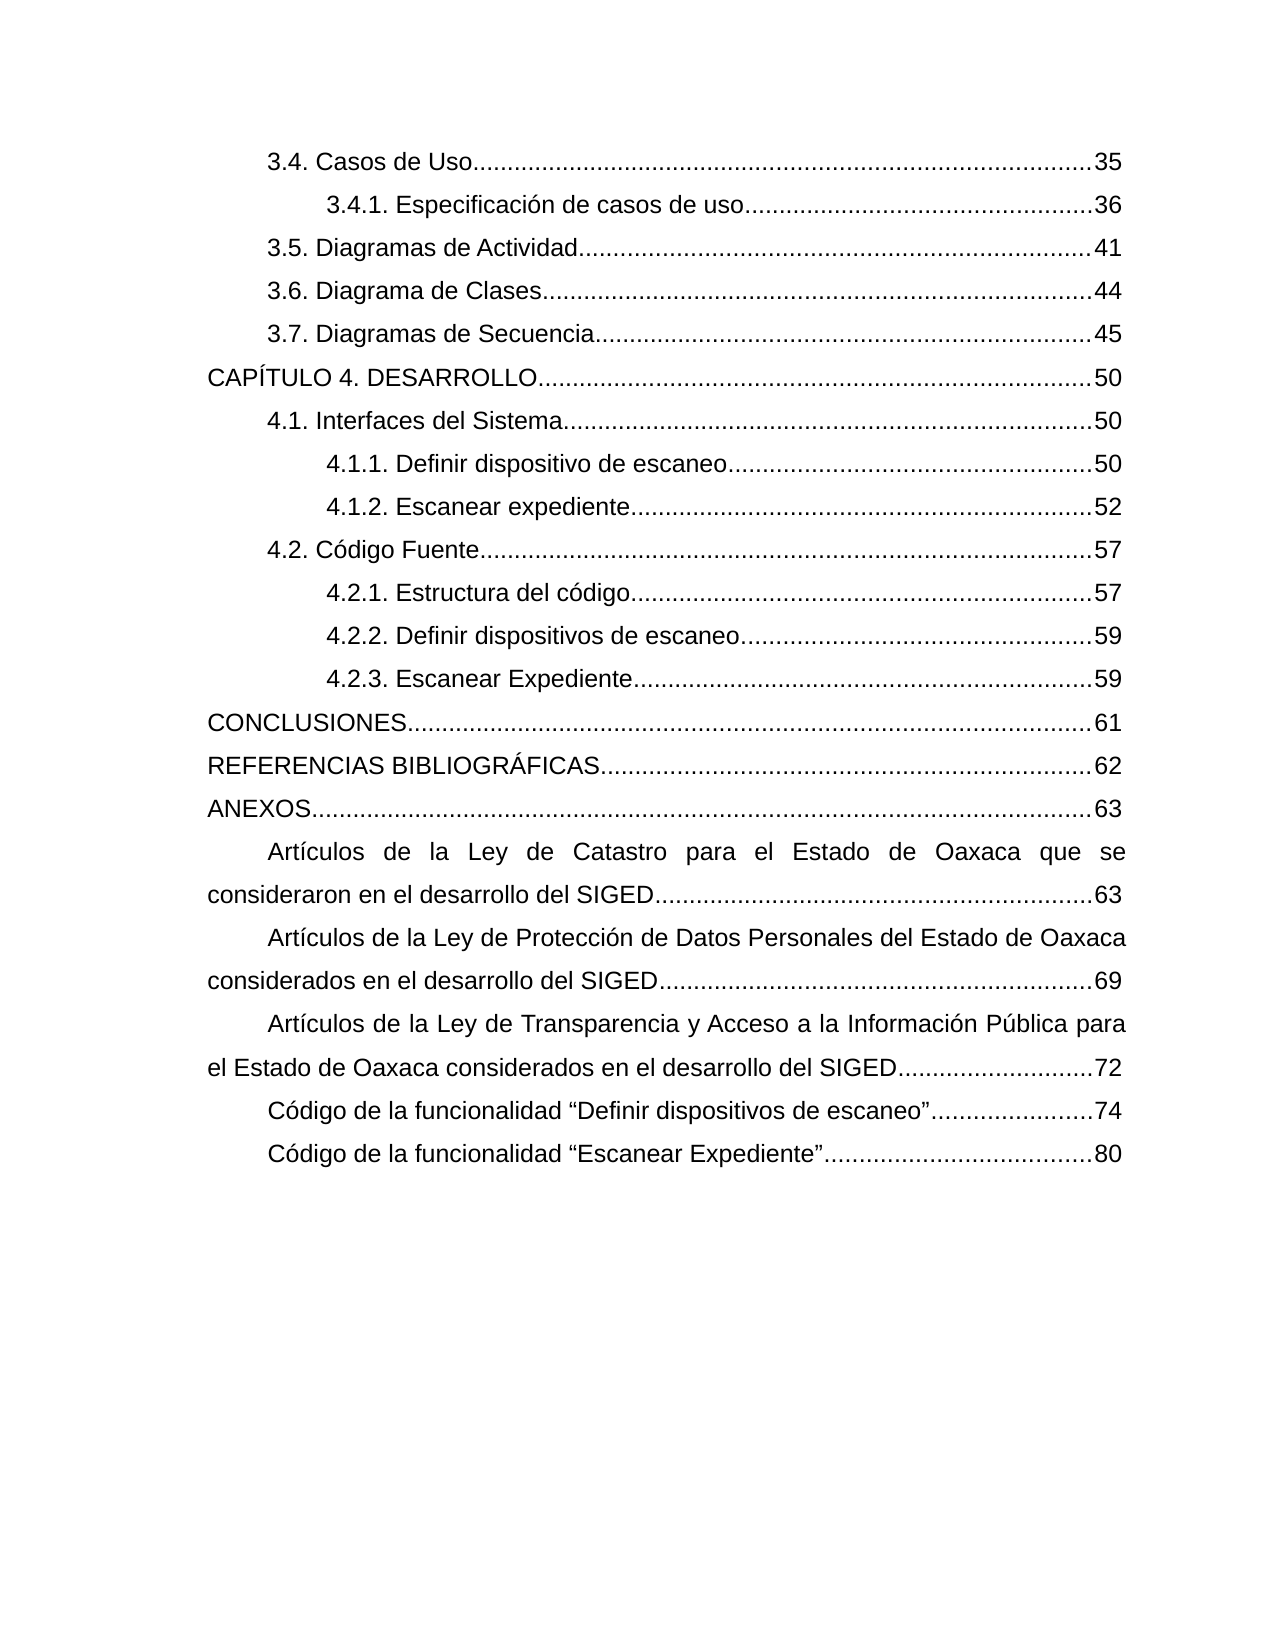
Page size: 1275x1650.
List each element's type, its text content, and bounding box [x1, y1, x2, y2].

text 3.4. Casos de Uso 35 [207, 147, 1128, 176]
text 4.2.1. Estructura del código 57 [207, 578, 1128, 607]
text Código de la funcionalidad “Escanear Expediente” 80 [207, 1139, 1128, 1168]
text 3.6. Diagrama de Clases 44 [207, 276, 1128, 305]
text CONCLUSIONES 61 [207, 708, 1128, 736]
text 3.5. Diagramas de Actividad 41 [207, 233, 1128, 262]
text Artículos de la Ley de Protección de Datos Personales del Estado de Oaxaca considerados en el desarrollo del SIGED 69 [207, 923, 1128, 995]
text 4.1.2. Escanear expediente 52 [207, 492, 1128, 521]
text ANEXOS 63 [207, 794, 1128, 823]
text 4.2.2. Definir dispositivos de escaneo 59 [207, 621, 1128, 650]
text Código de la funcionalidad “Definir dispositivos de escaneo” 74 [207, 1096, 1128, 1124]
text 4.1. Interfaces del Sistema 50 [207, 406, 1128, 434]
text 4.1.1. Definir dispositivo de escaneo 50 [207, 449, 1128, 478]
text 3.4.1. Especificación de casos de uso 36 [207, 190, 1128, 219]
text 3.7. Diagramas de Secuencia 45 [207, 319, 1128, 348]
text Artículos de la Ley de Transparencia y Acceso a la Información Pública para el Estado de Oaxaca considerados en el desarrollo del SIGED 72 [207, 1009, 1128, 1081]
text REFERENCIAS BIBLIOGRÁFICAS 62 [207, 751, 1128, 779]
text CAPÍTULO 4. DESARROLLO 50 [207, 363, 1128, 391]
text 4.2.3. Escanear Expediente 59 [207, 664, 1128, 693]
text Artículos de la Ley de Catastro para el Estado de Oaxaca que se consideraron en el desarrollo del SIGED 63 [207, 837, 1128, 909]
text 4.2. Código Fuente 57 [207, 535, 1128, 564]
